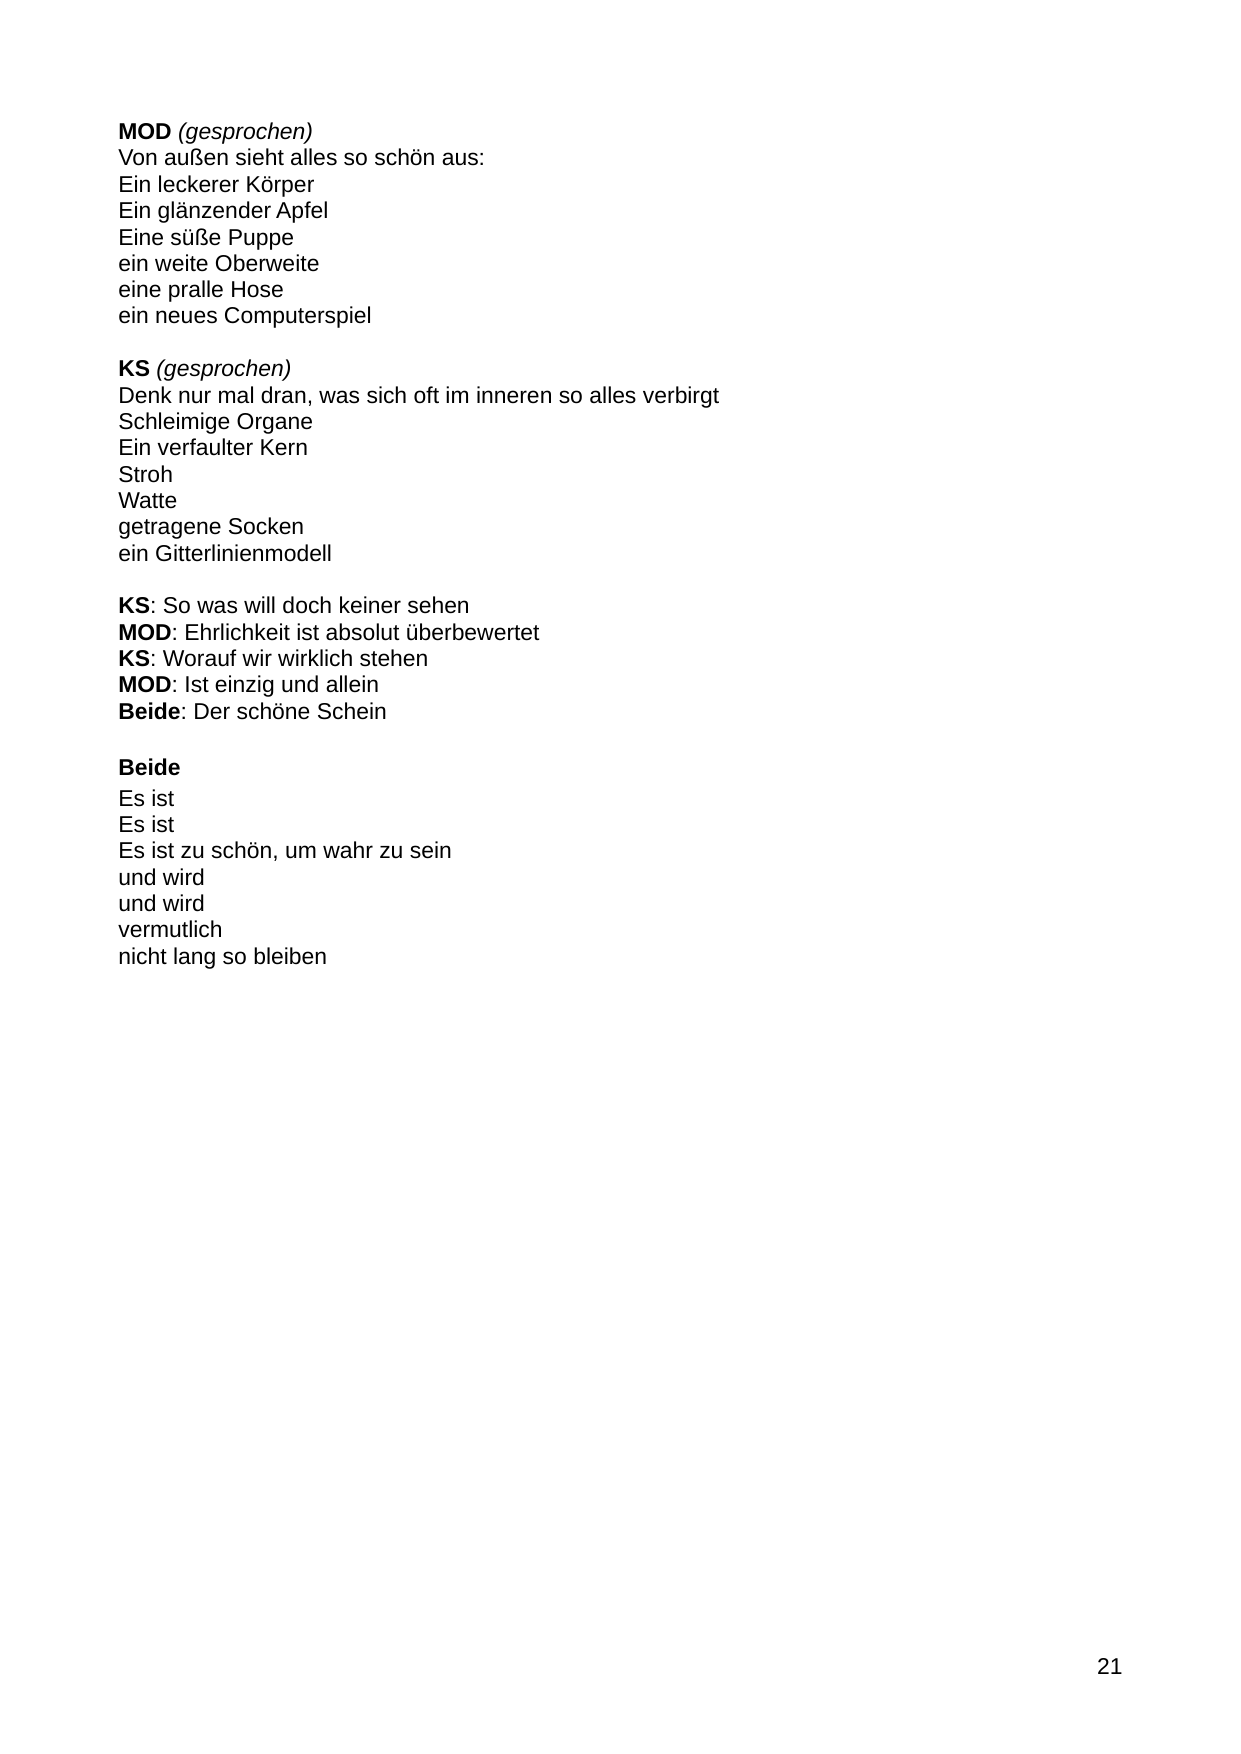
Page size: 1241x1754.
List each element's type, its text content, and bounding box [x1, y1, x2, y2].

text MOD: Ehrlichkeit ist absolut überbewertet [118, 619, 1122, 645]
text Ein verfaulter Kern [118, 434, 1122, 461]
text Es ist zu schön, um wahr zu sein [118, 837, 1122, 864]
text ein neues Computerspiel [118, 302, 1122, 329]
text KS (gesprochen) [118, 355, 1122, 382]
text KS: Worauf wir wirklich stehen [118, 645, 1122, 671]
text KS: So was will doch keiner sehen [118, 592, 1122, 619]
text ein weite Oberweite [118, 250, 1122, 276]
text Beide [118, 754, 1122, 781]
text ein Gitterlinienmodell [118, 540, 1122, 566]
text Ein leckerer Körper [118, 171, 1122, 197]
text und wird [118, 864, 1122, 890]
text Watte [118, 487, 1122, 513]
text Schleimige Organe [118, 408, 1122, 434]
text und wird [118, 890, 1122, 916]
text vermutlich [118, 916, 1122, 943]
text Eine süße Puppe [118, 223, 1122, 250]
text Von außen sieht alles so schön aus: [118, 144, 1122, 171]
text MOD (gesprochen) [118, 118, 1122, 144]
text Stroh [118, 461, 1122, 487]
text MOD: Ist einzig und allein [118, 671, 1122, 698]
text Es ist [118, 784, 1122, 811]
text getragene Socken [118, 513, 1122, 540]
text Denk nur mal dran, was sich oft im inneren so alles verbirgt [118, 382, 1122, 408]
text Ein glänzender Apfel [118, 197, 1122, 223]
text Beide: Der schöne Schein [118, 698, 1122, 724]
text nicht lang so bleiben [118, 943, 1122, 969]
text Es ist [118, 811, 1122, 837]
text eine pralle Hose [118, 276, 1122, 302]
